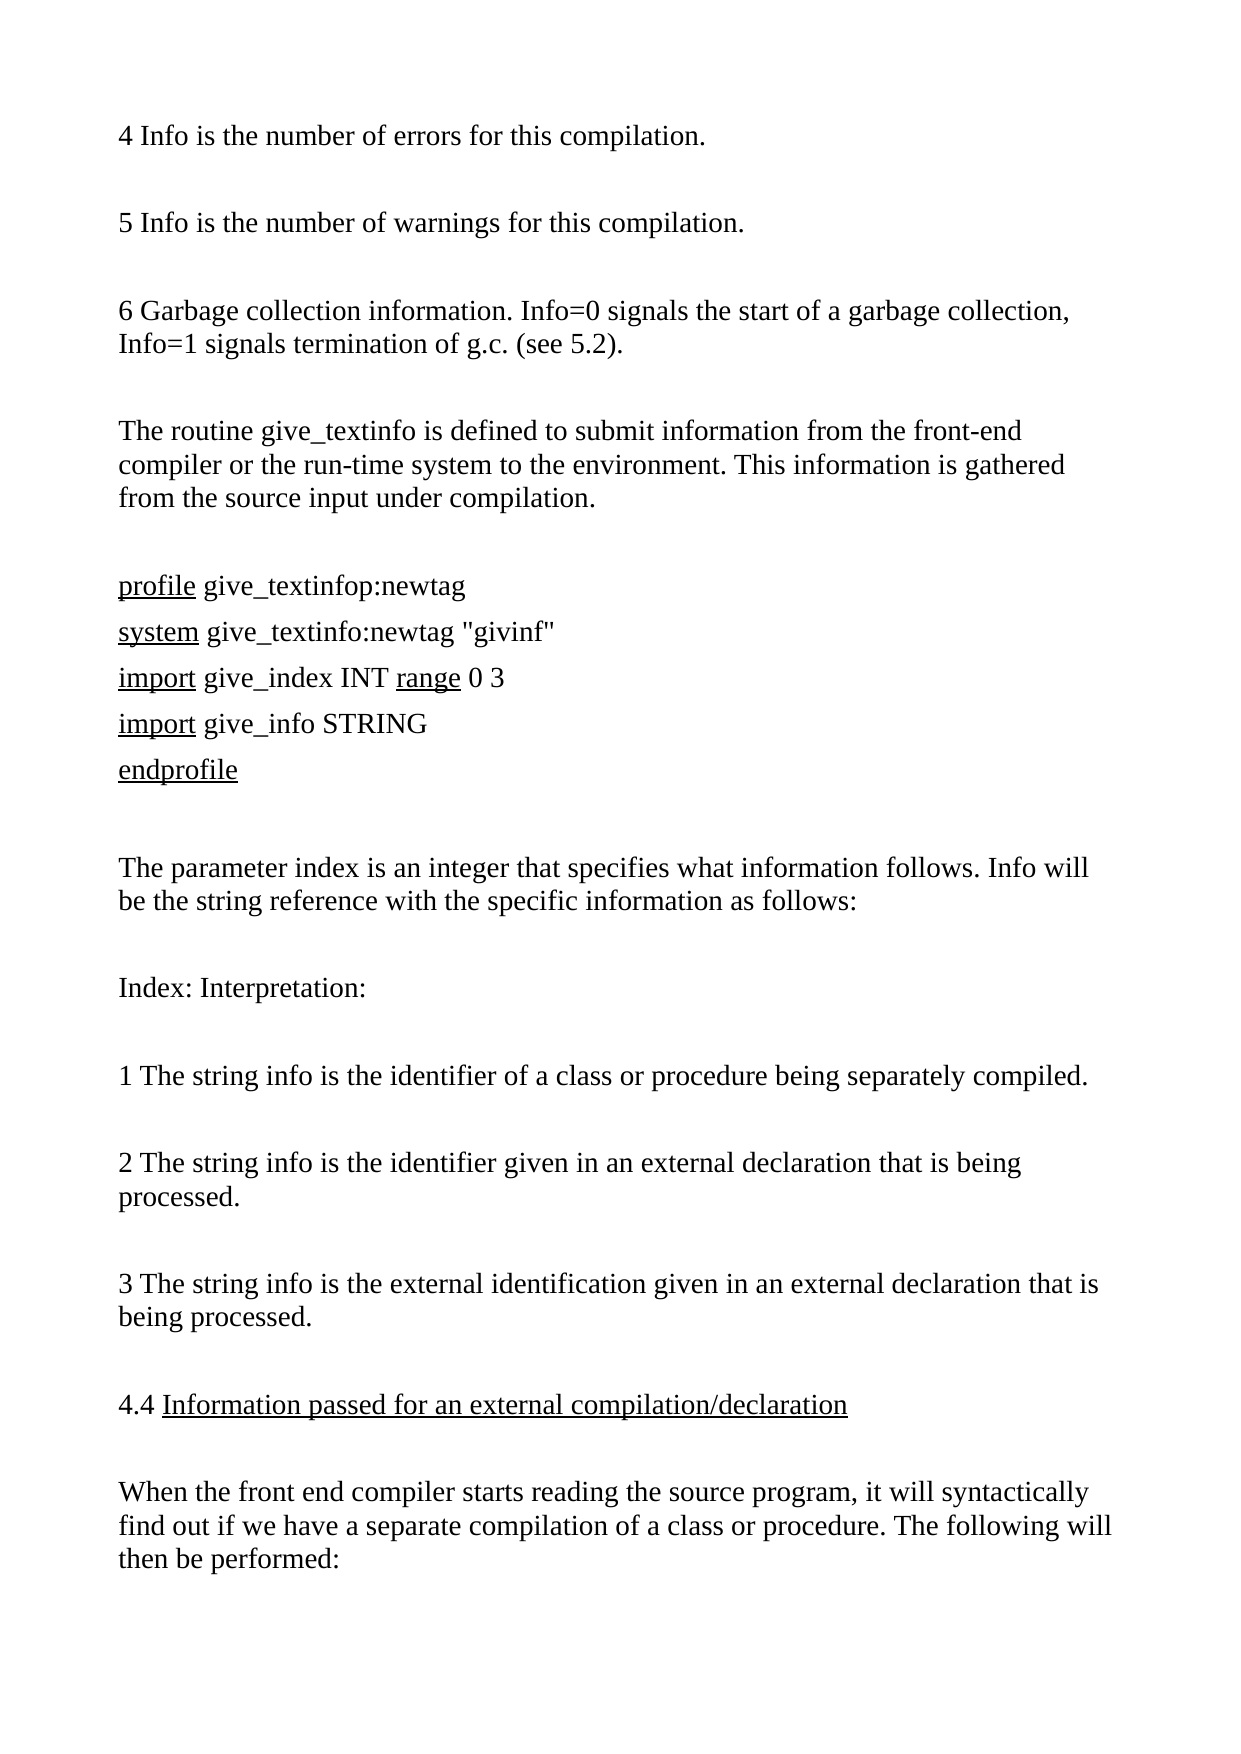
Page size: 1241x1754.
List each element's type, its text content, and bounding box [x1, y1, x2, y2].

text system give_textinfo:newtag "givinf" [118, 614, 1122, 647]
text import give_info STRING [118, 706, 1122, 739]
text When the front end compiler starts reading the source program, it will syntactically find out if we have a separate compilation of a class or procedure. The following will then be performed: [118, 1474, 1122, 1575]
text 3 The string info is the external identification given in an external declaration that is being processed. [118, 1266, 1122, 1333]
text import give_index INT range 0 3 [118, 660, 1122, 693]
text 4 Info is the number of errors for this compilation. [118, 118, 1122, 152]
text 6 Garbage collection information. Info=0 signals the start of a garbage collection, Info=1 signals termination of g.c. (see 5.2). [118, 293, 1122, 360]
text The routine give_textinfo is defined to submit information from the front-end compiler or the run-time system to the environment. This information is gathered from the source input under compilation. [118, 413, 1122, 514]
text profile give_textinfop:newtag [118, 568, 1122, 601]
text The parameter index is an integer that specifies what information follows. Info will be the string reference with the specific information as follows: [118, 850, 1122, 917]
text 4.4 Information passed for an external compilation/declaration [118, 1387, 1122, 1420]
text 2 The string info is the identifier given in an external declaration that is being processed. [118, 1145, 1122, 1212]
text 5 Info is the number of warnings for this compilation. [118, 205, 1122, 239]
text endprofile [118, 752, 1122, 786]
text 1 The string info is the identifier of a class or procedure being separately compiled. [118, 1058, 1122, 1091]
text Index: Interpretation: [118, 971, 1122, 1004]
